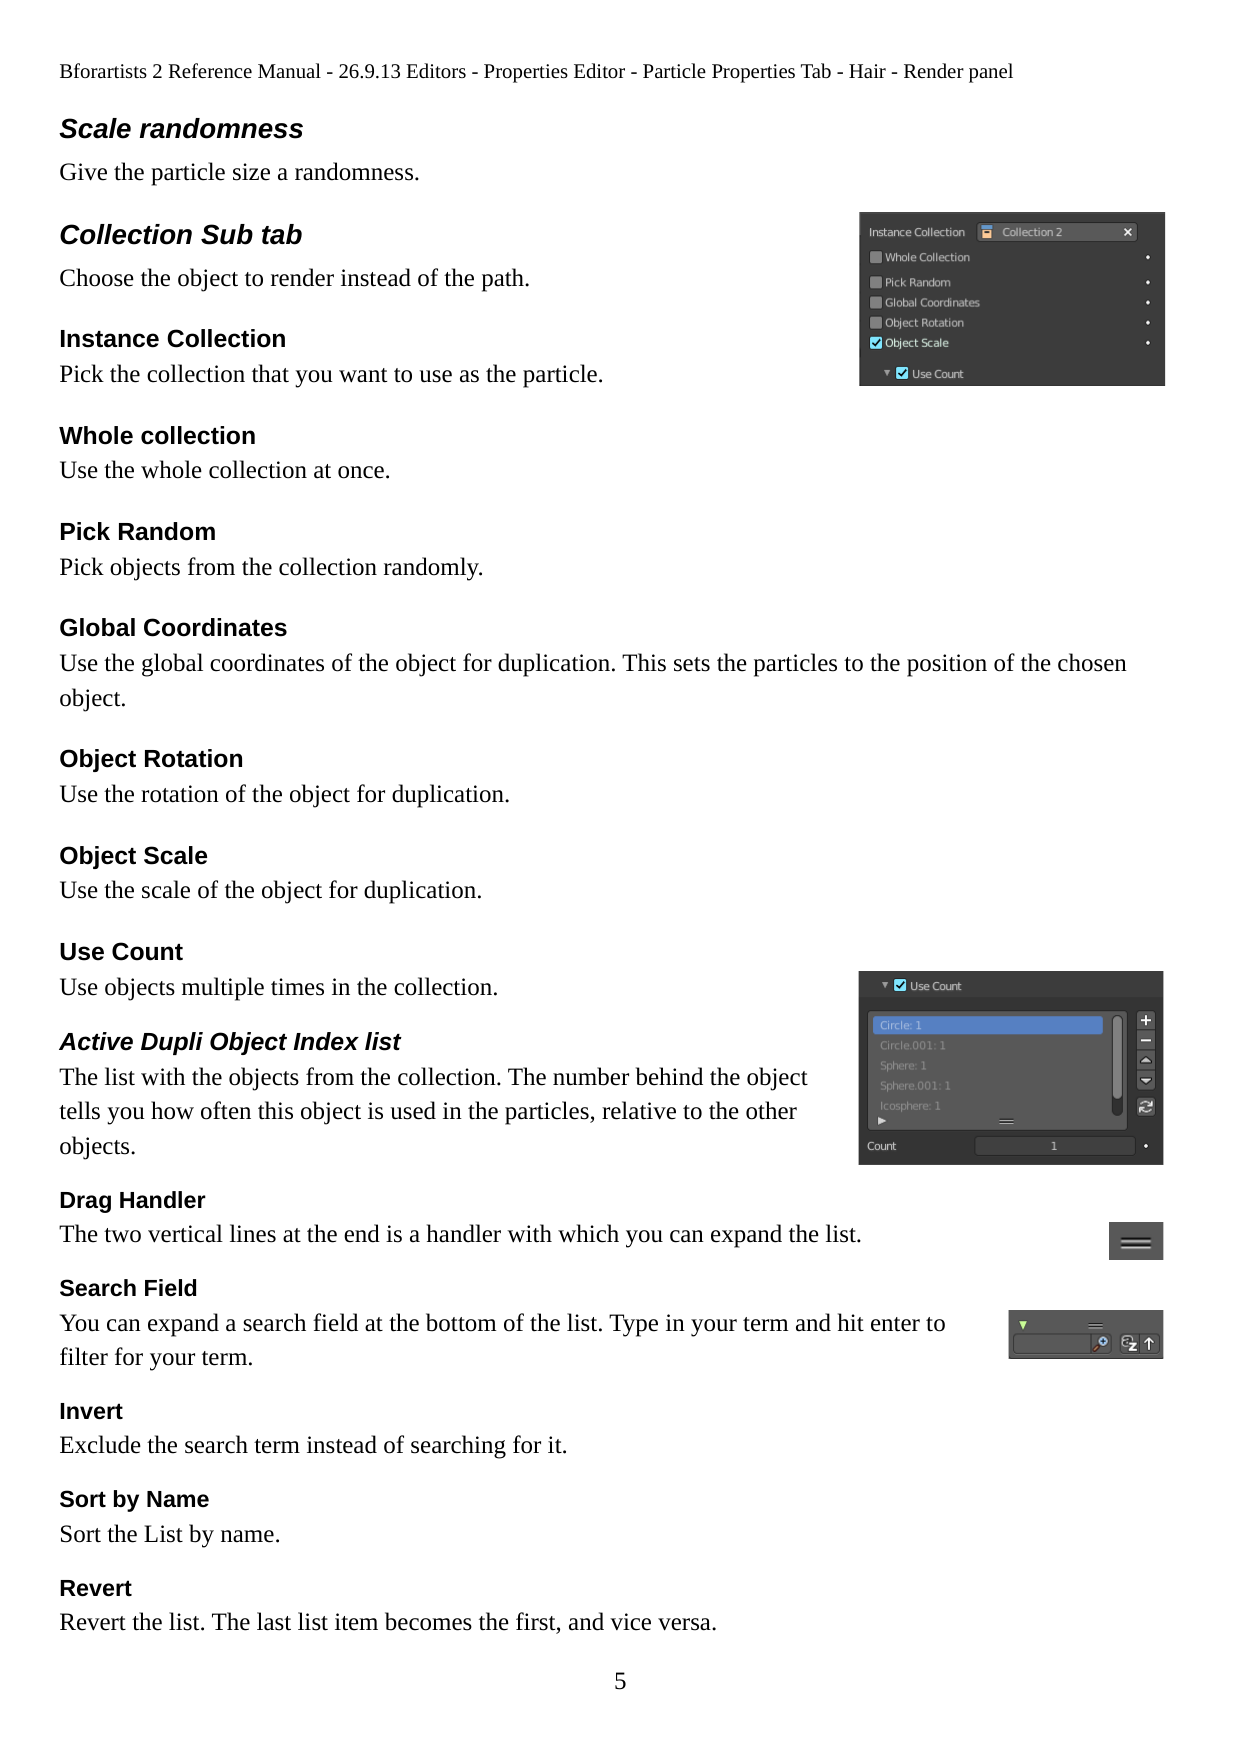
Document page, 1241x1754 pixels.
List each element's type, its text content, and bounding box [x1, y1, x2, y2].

text Use the scale of the object for duplication. [59, 876, 1181, 904]
subtitle Object Scale [59, 841, 1181, 869]
subtitle Collection Sub tab [59, 218, 859, 250]
picture [858, 971, 1164, 1165]
text Exclude the search term instead of searching for it. [59, 1430, 1181, 1459]
subtitle Invert [59, 1397, 1181, 1424]
subtitle Global Coordinates [59, 613, 1181, 642]
text Revert the list. The last list item becomes the first, and vice versa. [59, 1607, 1181, 1636]
subtitle Instance Collection [59, 324, 859, 353]
picture [1109, 1222, 1164, 1260]
subtitle Active Dupli Object Index list [59, 1027, 858, 1056]
subtitle [1166, 218, 1181, 250]
text Use the global coordinates of the object for duplication. This sets the particles to the position of the chosen object. [59, 648, 1181, 712]
subtitle Scale randomness [59, 113, 1181, 144]
subtitle [1166, 324, 1181, 353]
picture [859, 212, 1166, 386]
text Use the whole collection at once. [59, 456, 1181, 484]
subtitle Pick Random [59, 517, 1181, 546]
text Pick the collection that you want to use as the particle. [59, 359, 1181, 388]
text Use objects multiple times in the collection. [59, 972, 858, 1001]
text The list with the objects from the collection. The number behind the object tells you how often this object is used in the particles, relative to the other objects. [59, 1062, 858, 1160]
picture [1008, 1310, 1164, 1359]
text Pick objects from the collection randomly. [59, 552, 1181, 581]
text You can expand a search field at the bottom of the list. Type in your term and hit enter to filter for your term. [59, 1308, 1181, 1371]
text Give the particle size a randomness. [59, 157, 1181, 186]
text Use the rotation of the object for duplication. [59, 779, 1181, 808]
text The two vertical lines at the end is a handler with which you can expand the list. [59, 1219, 1181, 1248]
text Choose the object to render instead of the path. [59, 263, 859, 292]
subtitle Drag Handler [59, 1186, 1181, 1213]
subtitle Sort by Name [59, 1486, 1181, 1512]
subtitle Search Field [59, 1274, 1181, 1301]
subtitle Object Rotation [59, 744, 1181, 773]
subtitle Whole collection [59, 421, 1181, 449]
subtitle Use Count [59, 937, 1181, 966]
subtitle Revert [59, 1574, 1181, 1601]
text Sort the List by name. [59, 1519, 1181, 1547]
